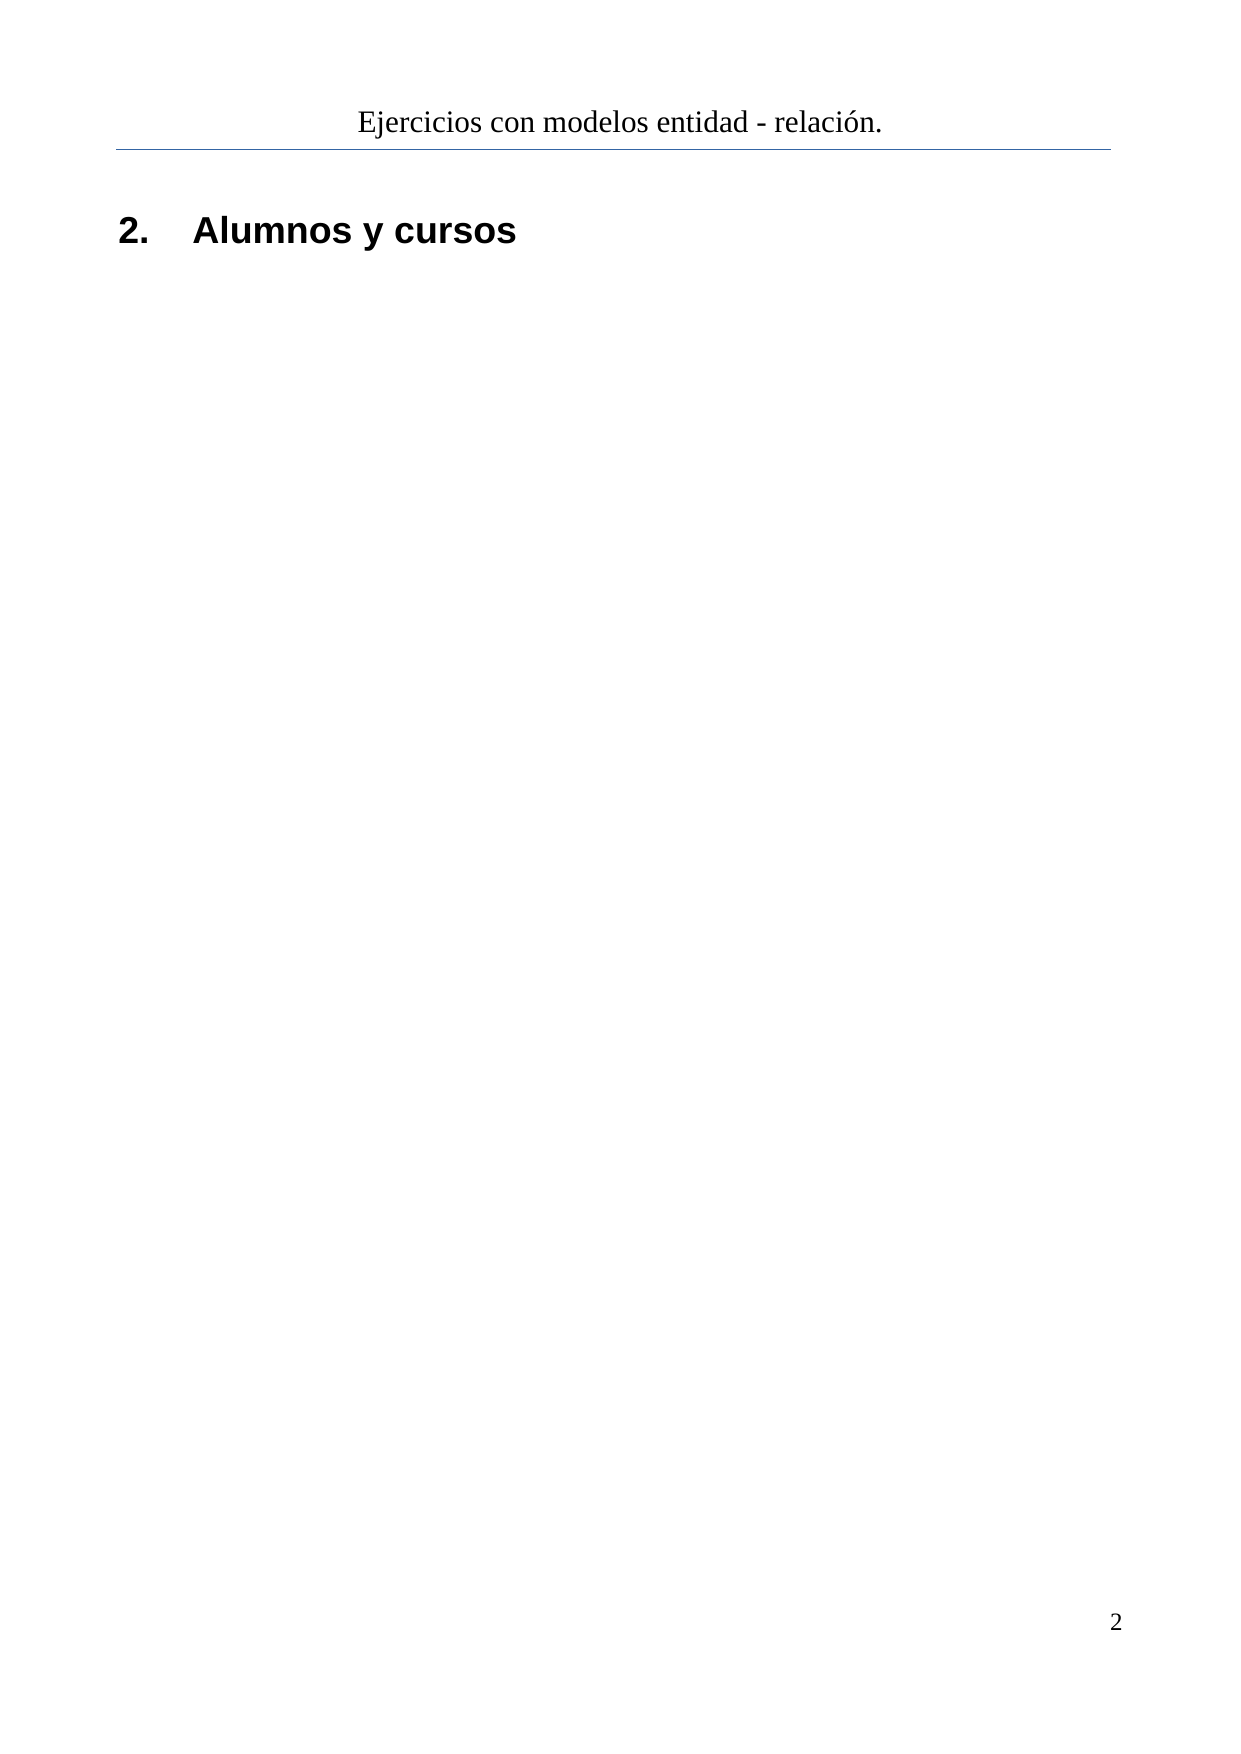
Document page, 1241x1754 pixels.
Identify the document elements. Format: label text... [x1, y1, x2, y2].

subtitle Alumnos y cursos [118, 208, 1122, 251]
